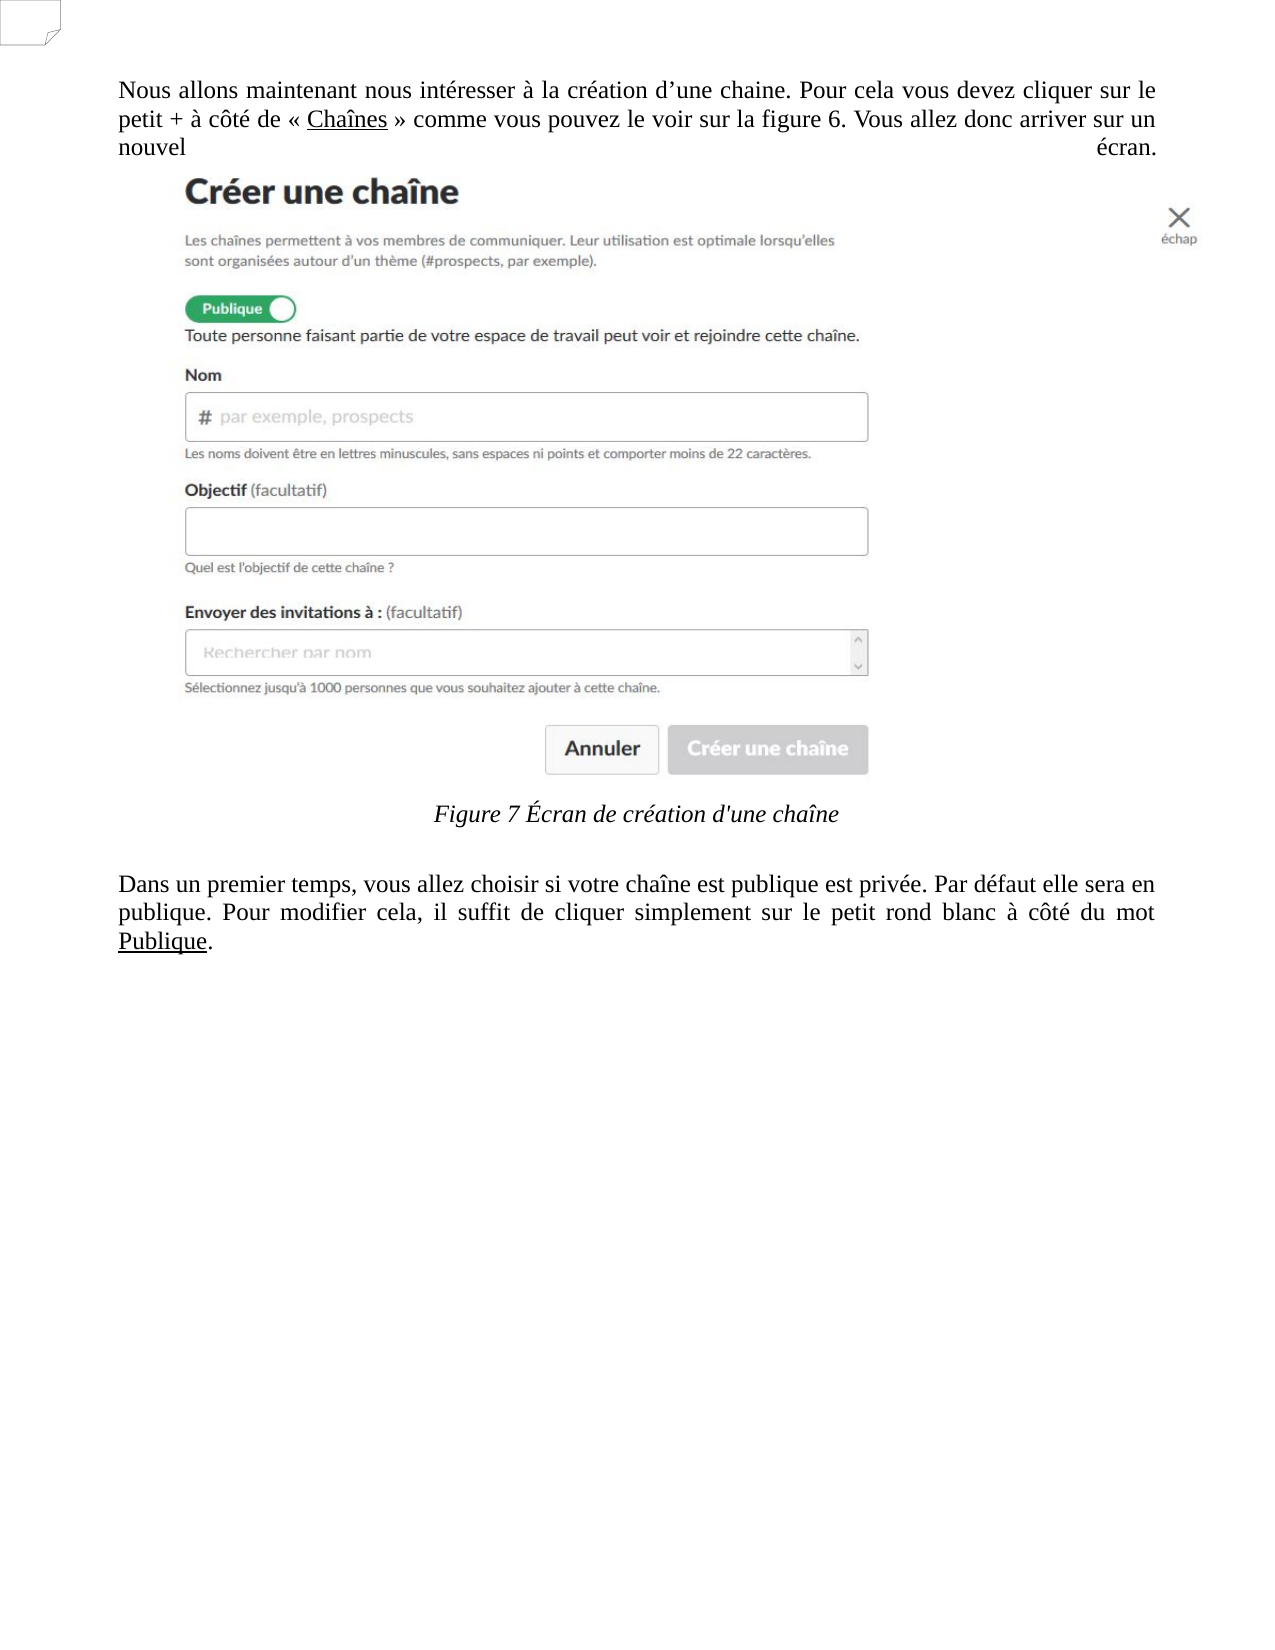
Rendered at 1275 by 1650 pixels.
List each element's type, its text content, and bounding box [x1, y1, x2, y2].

text Nous allons maintenant nous intéresser à la création d’une chaine. Pour cela vous devez cliquer sur le petit + à côté de « Chaînes » comme vous pouvez le voir sur la figure 6. Vous allez donc arriver sur un nouvel écran. [118, 75, 1157, 161]
text Figure 7 Écran de création d'une chaîne [118, 799, 1157, 827]
text Dans un premier temps, vous allez choisir si votre chaîne est publique est privée. Par défaut elle sera en publique. Pour modifier cela, il suffit de cliquer simplement sur le petit rond blanc à côté du mot Publique. [118, 869, 1157, 955]
